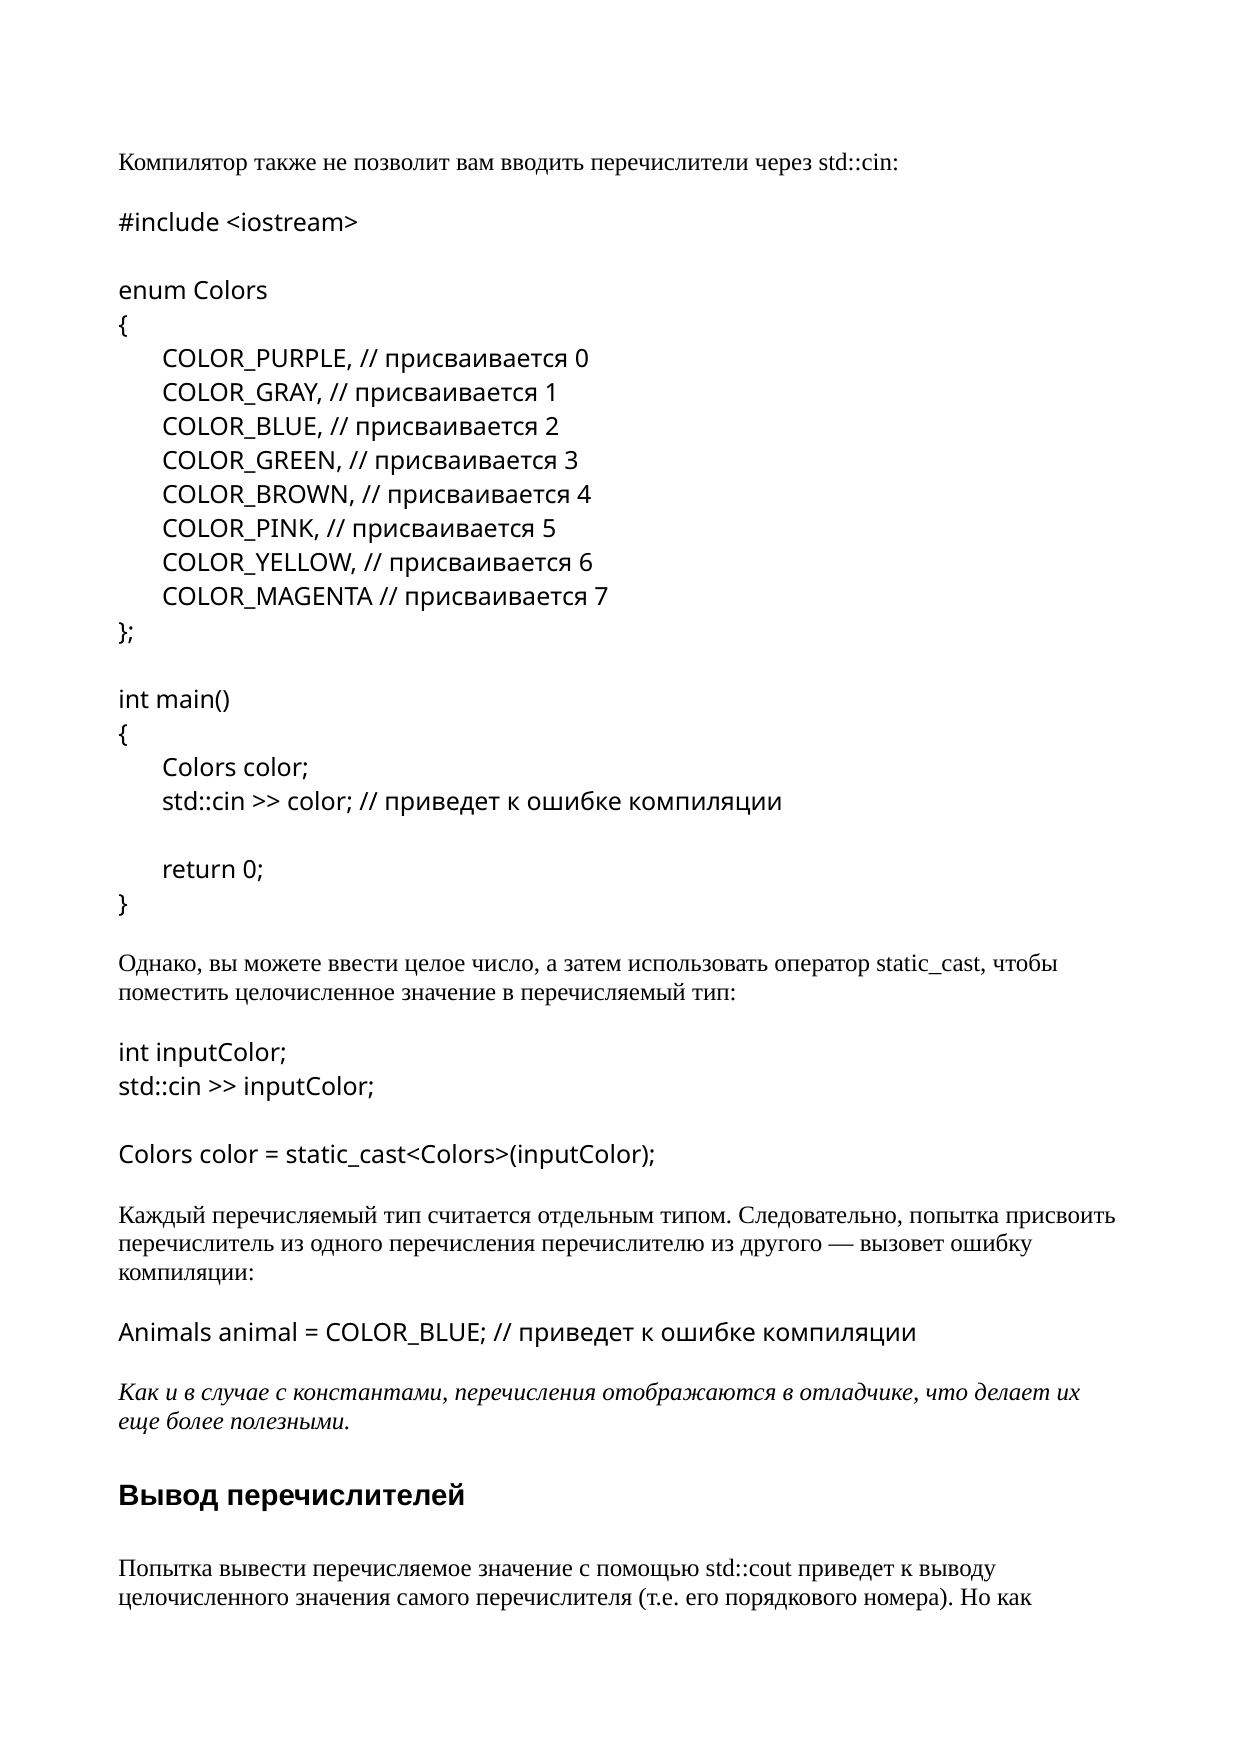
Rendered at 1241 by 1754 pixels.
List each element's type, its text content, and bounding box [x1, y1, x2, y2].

text enum Colors [118, 272, 1122, 307]
subtitle Вывод перечислителей [118, 1478, 1122, 1512]
text COLOR_PINK, // присваивается 5 [118, 511, 1122, 545]
text Animals animal = COLOR_BLUE; // приведет к ошибке компиляции [118, 1315, 1122, 1349]
text Colors color; [118, 749, 1122, 783]
text COLOR_BLUE, // присваивается 2 [118, 409, 1122, 443]
text return 0; [118, 852, 1122, 886]
text COLOR_YELLOW, // присваивается 6 [118, 545, 1122, 579]
text std::cin >> inputColor; [118, 1069, 1122, 1103]
text COLOR_BROWN, // присваивается 4 [118, 477, 1122, 511]
text } [118, 886, 1122, 920]
text { [118, 307, 1122, 341]
text Как и в случае с константами, перечисления отображаются в отладчике, что делает их еще более полезными. [118, 1377, 1122, 1435]
text COLOR_GRAY, // присваивается 1 [118, 375, 1122, 409]
text }; [118, 613, 1122, 647]
text COLOR_GREEN, // присваивается 3 [118, 443, 1122, 477]
text COLOR_PURPLE, // присваивается 0 [118, 341, 1122, 375]
text Каждый перечисляемый тип считается отдельным типом. Следовательно, попытка присвоить перечислитель из одного перечисления перечислителю из другого — вызовет ошибку компиляции: [118, 1200, 1122, 1286]
text { [118, 715, 1122, 749]
text Компилятор также не позволит вам вводить перечислители через std::cin: [118, 147, 1122, 176]
text int inputColor; [118, 1035, 1122, 1069]
text Попытка вывести перечисляемое значение с помощью std::cout приведет к выводу целочисленного значения самого перечислителя (т.е. его порядкового номера). Но как [118, 1553, 1122, 1611]
text int main() [118, 681, 1122, 715]
text std::cin >> color; // приведет к ошибке компиляции [118, 783, 1122, 817]
text COLOR_MAGENTA // присваивается 7 [118, 579, 1122, 613]
text Colors color = static_cast<Colors>(inputColor); [118, 1137, 1122, 1171]
text Однако, вы можете ввести целое число, а затем использовать оператор static_cast, чтобы поместить целочисленное значение в перечисляемый тип: [118, 948, 1122, 1006]
text #include <iostream> [118, 204, 1122, 238]
